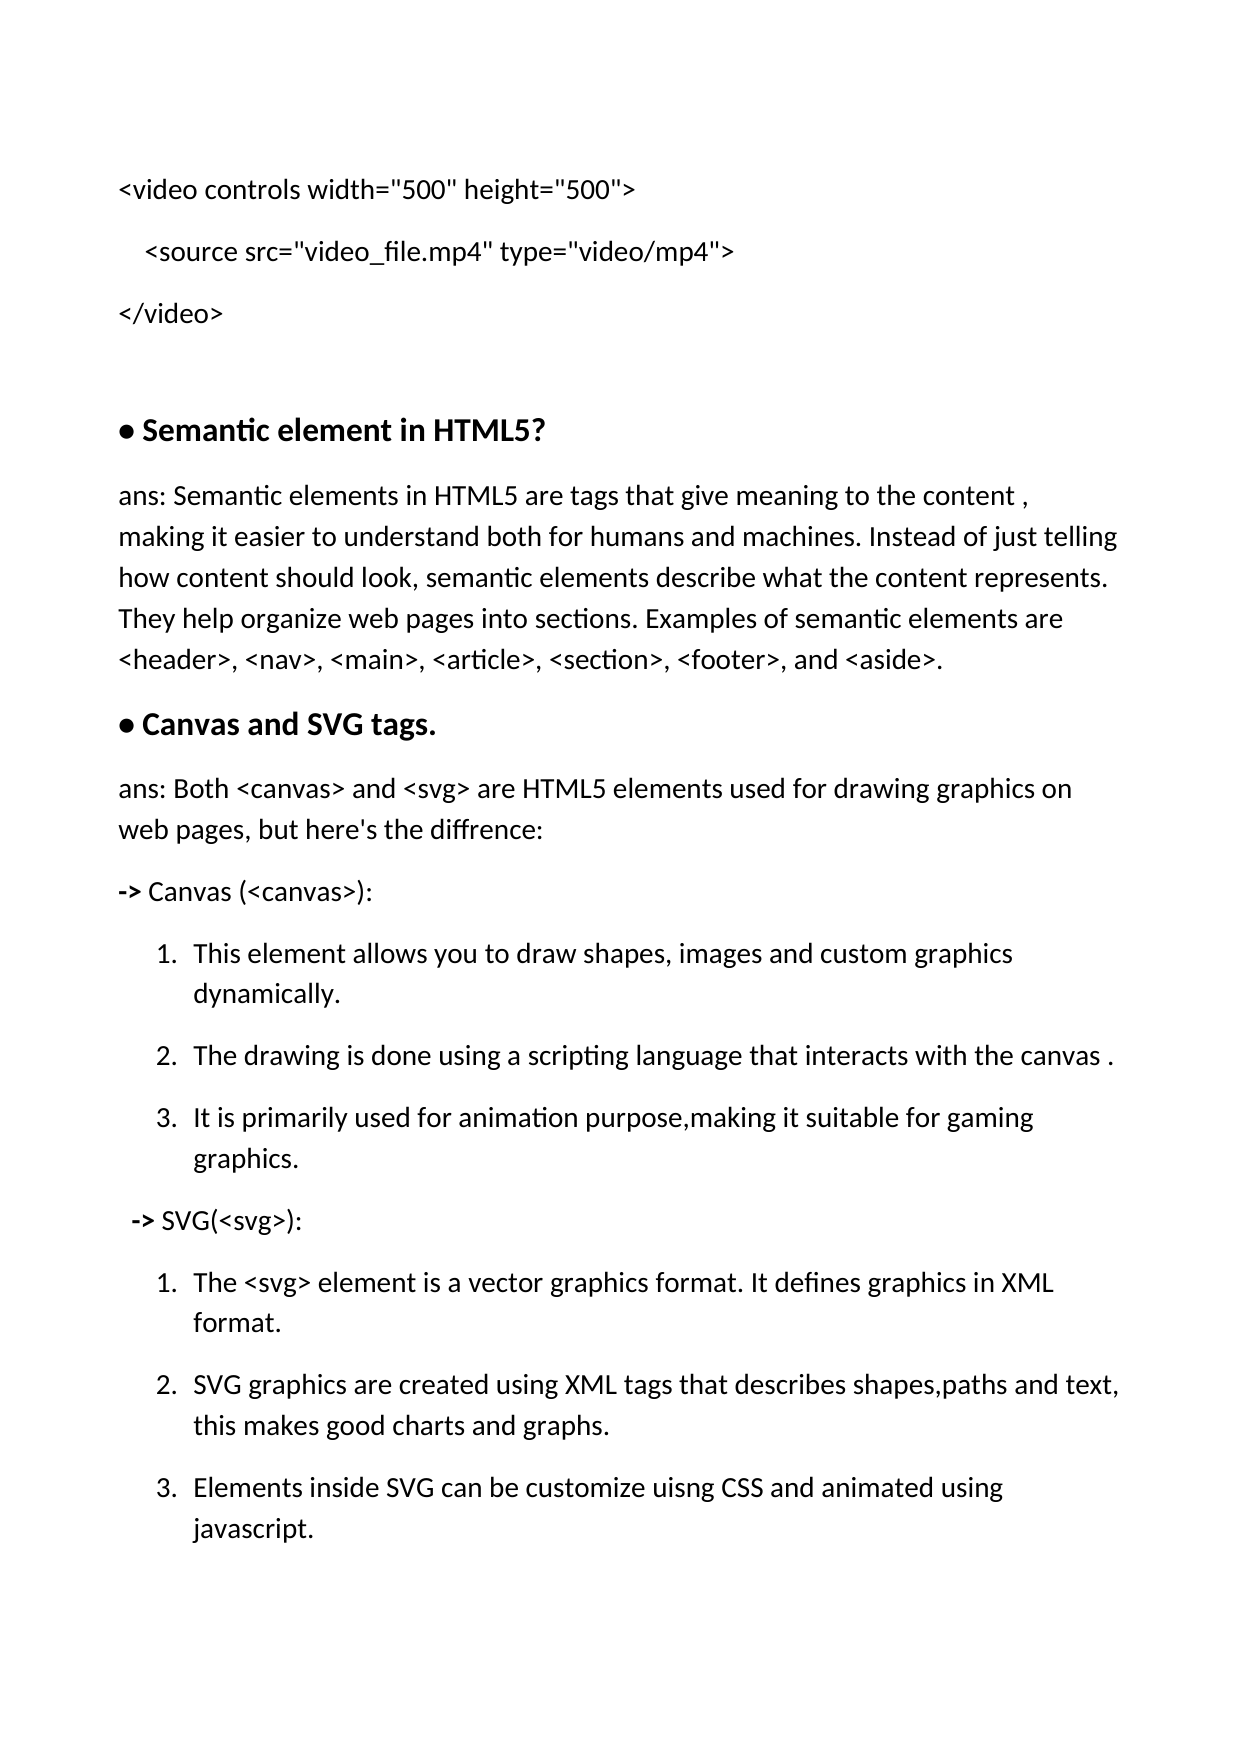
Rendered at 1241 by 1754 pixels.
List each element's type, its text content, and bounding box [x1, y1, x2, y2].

list Elements inside SVG can be customize uisng CSS and animated using javascript. [156, 1469, 1122, 1546]
list The drawing is done using a scripting language that interacts with the canvas . [156, 1037, 1122, 1073]
list This element allows you to draw shapes, images and custom graphics dynamically. [156, 935, 1122, 1011]
list The <svg> element is a vector graphics format. It defines graphics in XML format. [156, 1264, 1122, 1340]
text -> SVG(<svg>): [118, 1202, 1122, 1237]
text • Semantic element in HTML5? [118, 409, 1122, 450]
text </video> [118, 295, 1122, 330]
text <source src="video_file.mp4" type="video/mp4"> [118, 233, 1122, 268]
text • Canvas and SVG tags. [118, 703, 1122, 743]
text ans: Semantic elements in HTML5 are tags that give meaning to the content , making it easier to understand both for humans and machines. Instead of just telling how content should look, semantic elements describe what the content represents. They help organize web pages into sections. Examples of semantic elements are <header>, <nav>, <main>, <article>, <section>, <footer>, and <aside>. [118, 477, 1122, 676]
text <video controls width="500" height="500"> [118, 171, 1122, 207]
list SVG graphics are created using XML tags that describes shapes,paths and text, this makes good charts and graphs. [156, 1366, 1122, 1443]
list It is primarily used for animation purpose,making it suitable for gaming graphics. [156, 1099, 1122, 1176]
text ans: Both <canvas> and <svg> are HTML5 elements used for drawing graphics on web pages, but here's the diffrence: [118, 770, 1122, 847]
text -> Canvas (<canvas>): [118, 873, 1122, 908]
